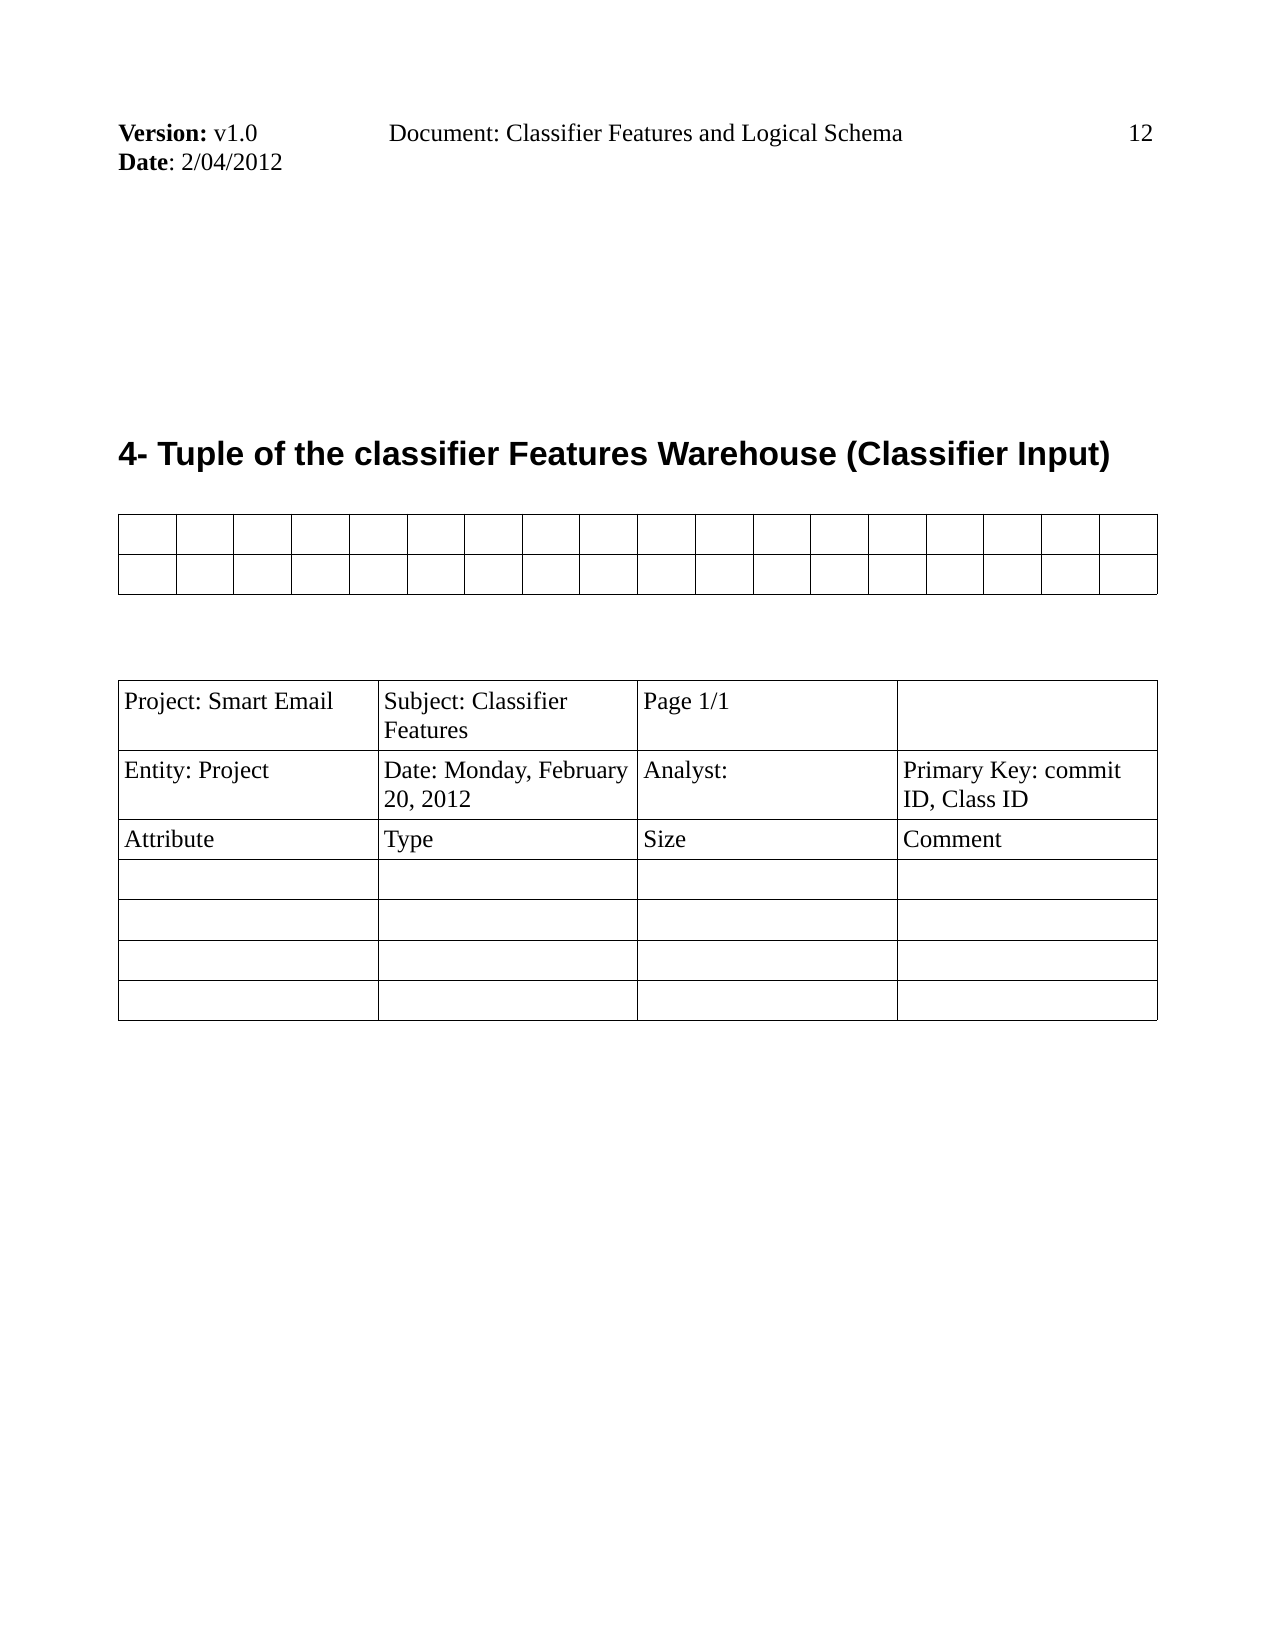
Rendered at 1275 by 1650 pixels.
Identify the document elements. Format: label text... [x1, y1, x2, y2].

table_cell [119, 860, 378, 899]
table_header [927, 515, 983, 554]
table_cell [696, 555, 753, 594]
table_cell [408, 555, 464, 594]
table_cell [580, 555, 637, 594]
table_header [638, 515, 695, 554]
table_cell Entity: Project [119, 751, 378, 818]
table_header [1042, 515, 1099, 554]
table_cell [379, 900, 637, 939]
table_cell [379, 981, 637, 1020]
table_cell [379, 941, 637, 980]
table_cell [119, 900, 378, 939]
table_cell Date: Monday, February 20, 2012 [379, 751, 637, 818]
table_header [811, 515, 868, 554]
table_cell Analyst: [638, 751, 897, 818]
table_cell Attribute [119, 820, 378, 859]
table_cell [898, 941, 1157, 980]
table_header [898, 681, 1157, 749]
table_header [350, 515, 407, 554]
table_cell [869, 555, 926, 594]
table_cell [754, 555, 810, 594]
table_cell [898, 900, 1157, 939]
table_header [984, 515, 1041, 554]
table_header Page 1/1 [638, 681, 897, 749]
table_cell [638, 860, 897, 899]
table_cell [898, 860, 1157, 899]
table_cell [1100, 555, 1157, 594]
table_cell [119, 555, 176, 594]
table_cell [234, 555, 291, 594]
table_cell [523, 555, 579, 594]
table_cell [350, 555, 407, 594]
table_header [580, 515, 637, 554]
table_cell [465, 555, 522, 594]
table_header [1100, 515, 1157, 554]
table_header [523, 515, 579, 554]
table_cell [119, 941, 378, 980]
table_cell [638, 900, 897, 939]
table_cell [119, 981, 378, 1020]
subtitle 4- Tuple of the classifier Features Warehouse (Classifier Input) [118, 433, 1157, 472]
table_header [234, 515, 291, 554]
table_header [754, 515, 810, 554]
table_header [177, 515, 233, 554]
table_cell [638, 555, 695, 594]
table_cell Comment [898, 820, 1157, 859]
table_header Subject: Classifier Features [379, 681, 637, 749]
table_cell Size [638, 820, 897, 859]
table_cell [177, 555, 233, 594]
table_cell [984, 555, 1041, 594]
table_cell Type [379, 820, 637, 859]
table_cell [379, 860, 637, 899]
table_header Project: Smart Email [119, 681, 378, 749]
table_cell Primary Key: commit ID, Class ID [898, 751, 1157, 818]
table_header [119, 515, 176, 554]
table_header [696, 515, 753, 554]
table_cell [927, 555, 983, 594]
table_header [869, 515, 926, 554]
table_cell [638, 981, 897, 1020]
table_header [465, 515, 522, 554]
table_header [292, 515, 349, 554]
table_cell [638, 941, 897, 980]
table_cell [1042, 555, 1099, 594]
table_header [408, 515, 464, 554]
table_cell [292, 555, 349, 594]
table_cell [811, 555, 868, 594]
table_cell [898, 981, 1157, 1020]
